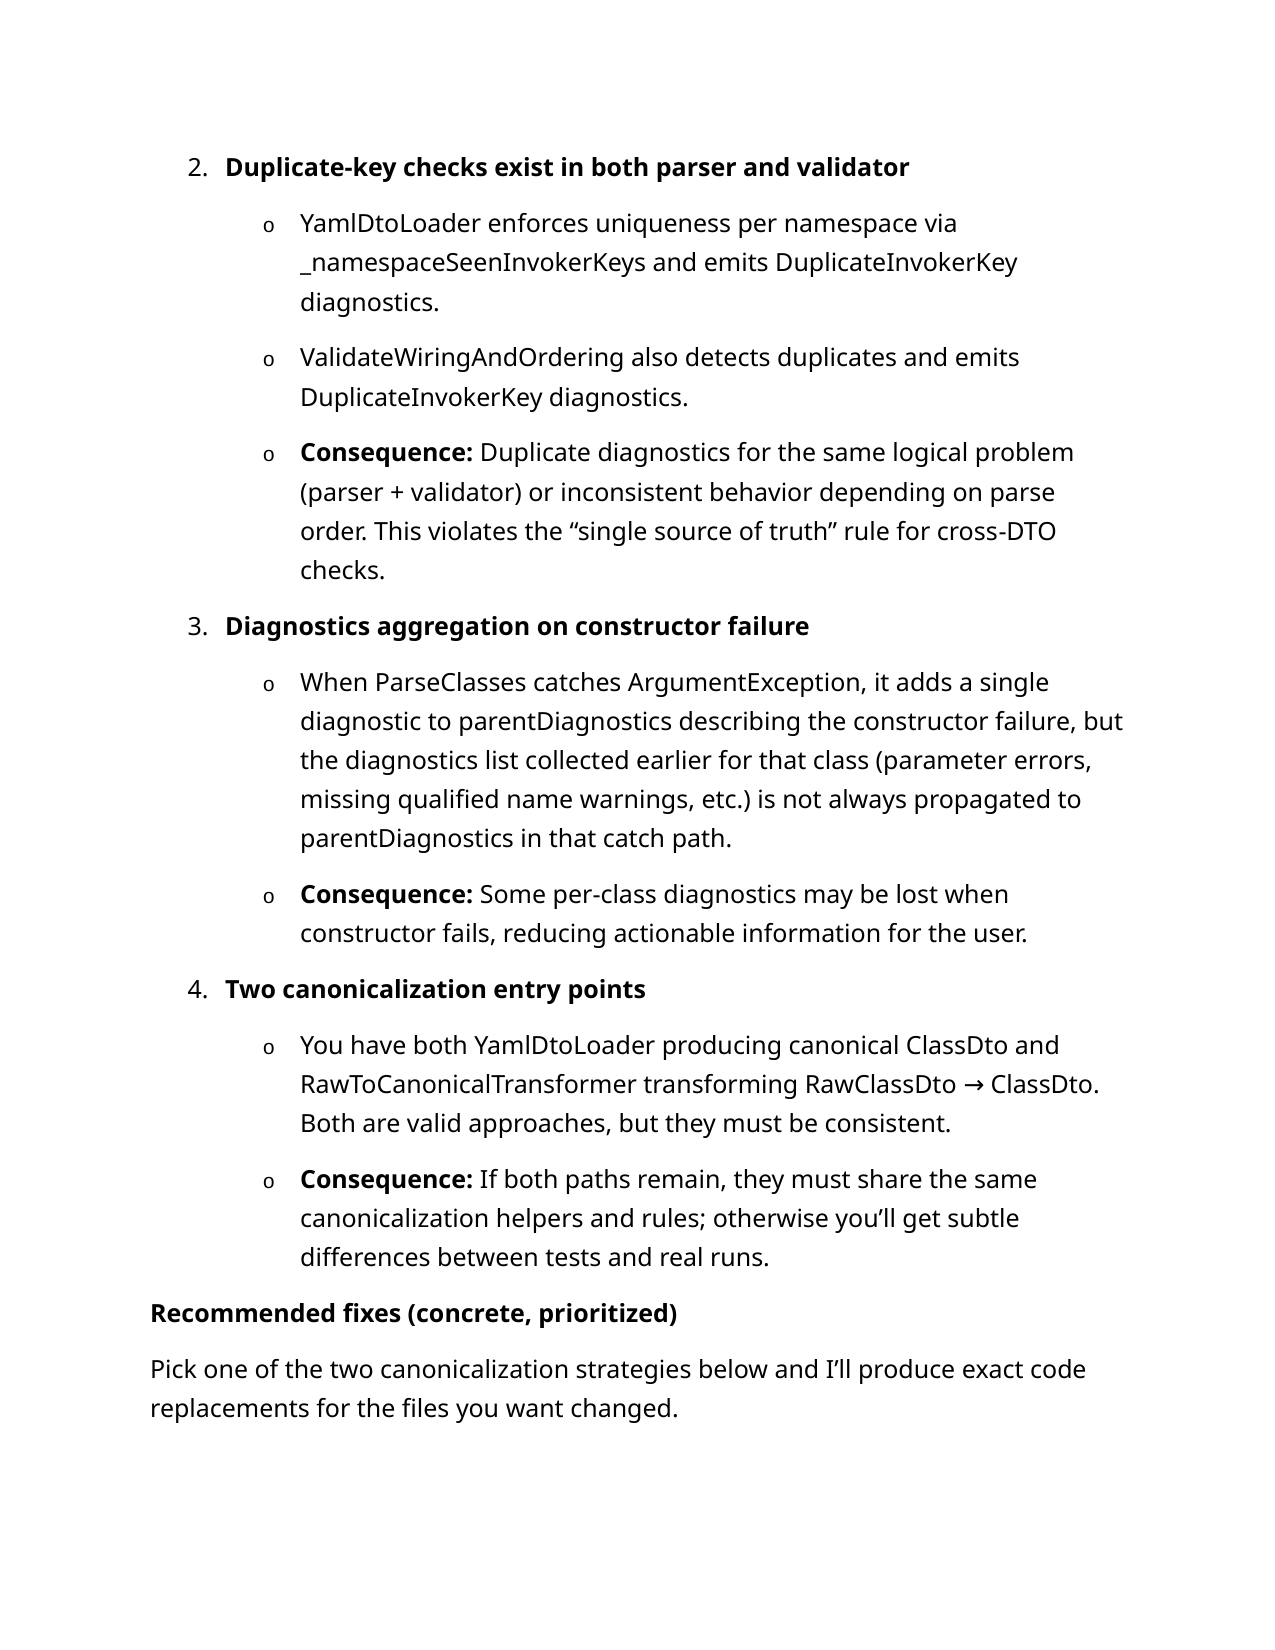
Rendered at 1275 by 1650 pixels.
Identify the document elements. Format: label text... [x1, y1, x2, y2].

list When ParseClasses catches ArgumentException, it adds a single diagnostic to parentDiagnostics describing the constructor failure, but the diagnostics list collected earlier for that class (parameter errors, missing qualified name warnings, etc.) is not always propagated to parentDiagnostics in that catch path. [262, 664, 1125, 855]
list You have both YamlDtoLoader producing canonical ClassDto and RawToCanonicalTransformer transforming RawClassDto → ClassDto. Both are valid approaches, but they must be consistent. [262, 1027, 1125, 1140]
list ValidateWiringAndOrdering also detects duplicates and emits DuplicateInvokerKey diagnostics. [262, 340, 1125, 413]
list Duplicate-key checks exist in both parser and validator [187, 150, 1125, 184]
list Consequence: Some per‑class diagnostics may be lost when constructor fails, reducing actionable information for the user. [262, 877, 1125, 950]
text Recommended fixes (concrete, prioritized) [150, 1296, 1125, 1330]
text Pick one of the two canonicalization strategies below and I’ll produce exact code replacements for the files you want changed. [150, 1352, 1125, 1425]
list Consequence: Duplicate diagnostics for the same logical problem (parser + validator) or inconsistent behavior depending on parse order. This violates the “single source of truth” rule for cross‑DTO checks. [262, 435, 1125, 587]
list Two canonicalization entry points [187, 972, 1125, 1006]
list Diagnostics aggregation on constructor failure [187, 608, 1125, 642]
list YamlDtoLoader enforces uniqueness per namespace via _namespaceSeenInvokerKeys and emits DuplicateInvokerKey diagnostics. [262, 206, 1125, 318]
list Consequence: If both paths remain, they must share the same canonicalization helpers and rules; otherwise you’ll get subtle differences between tests and real runs. [262, 1162, 1125, 1274]
